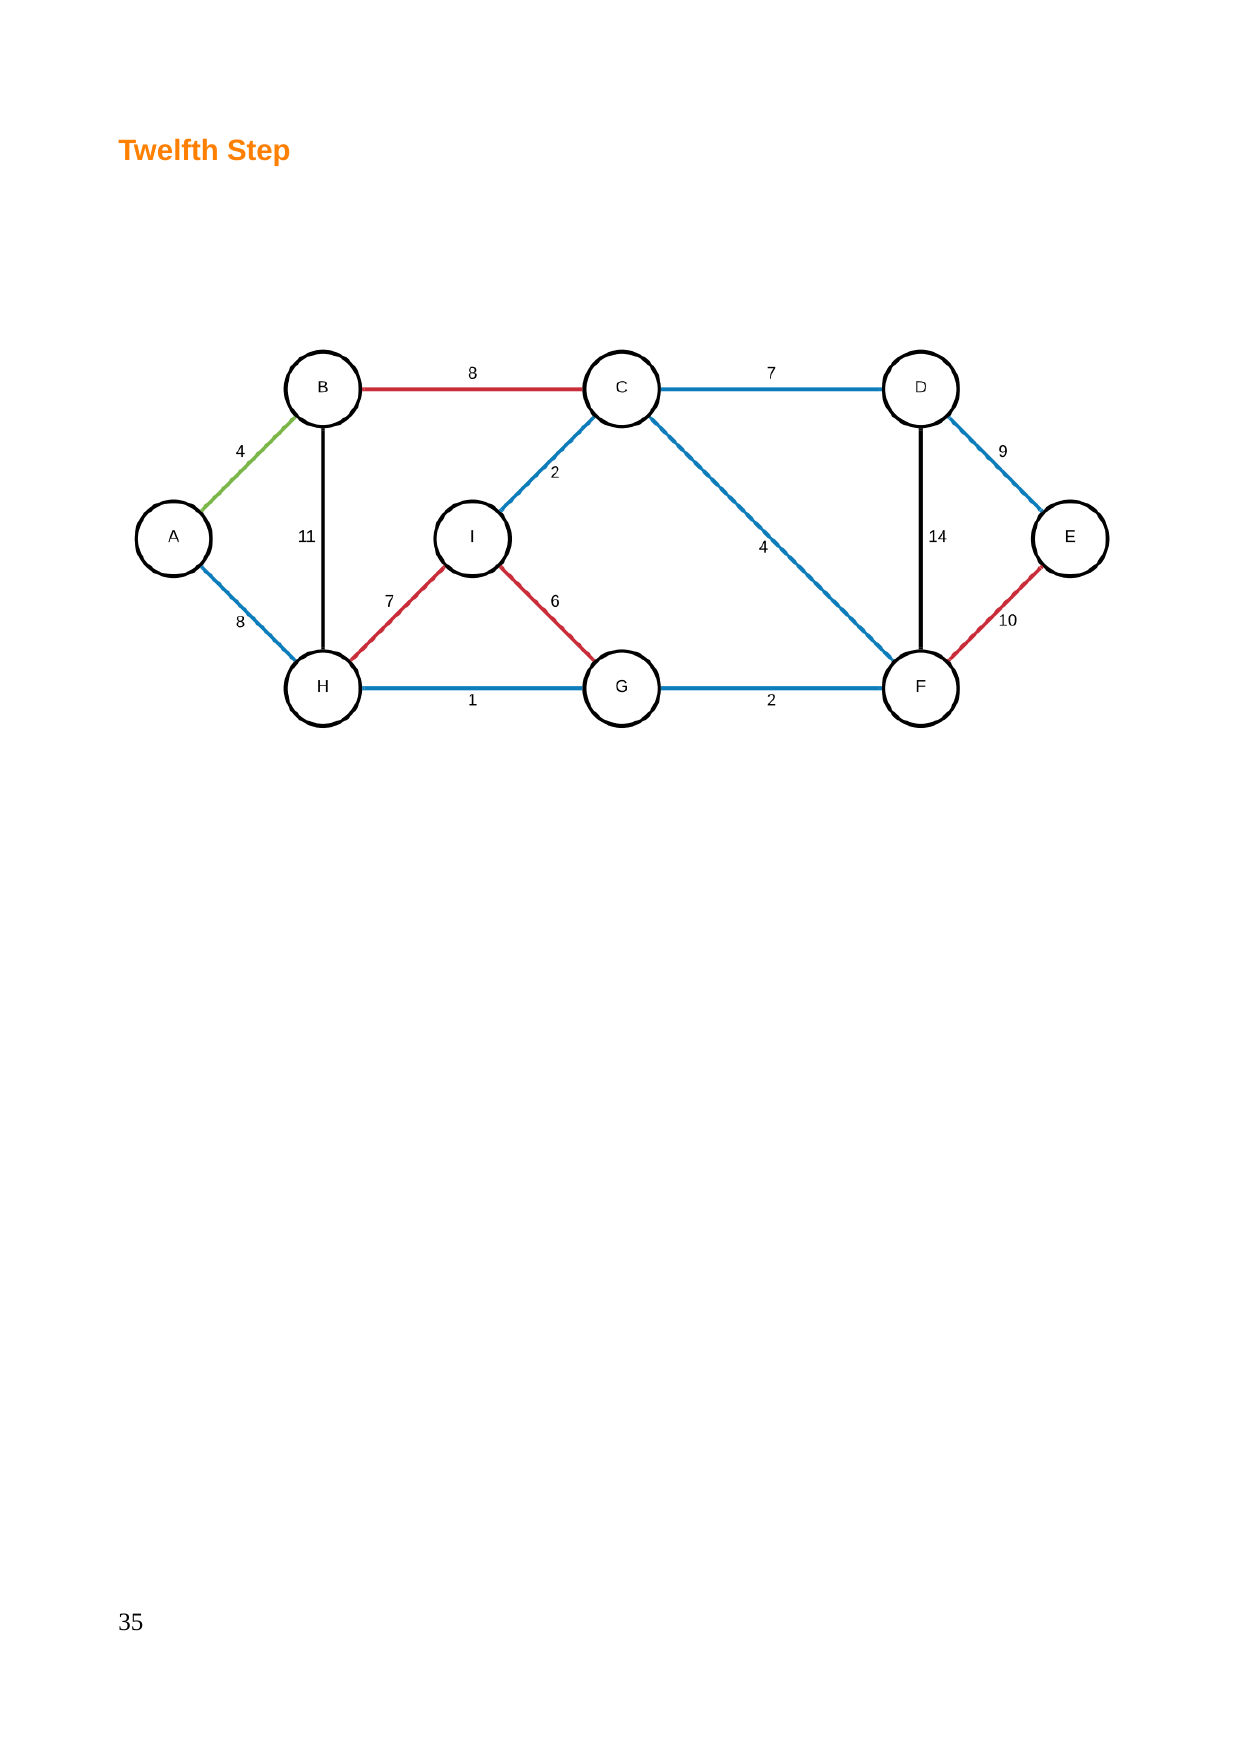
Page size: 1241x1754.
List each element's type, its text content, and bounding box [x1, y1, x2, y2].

subtitle Twelfth Step [118, 133, 1122, 166]
picture [118, 183, 1123, 894]
